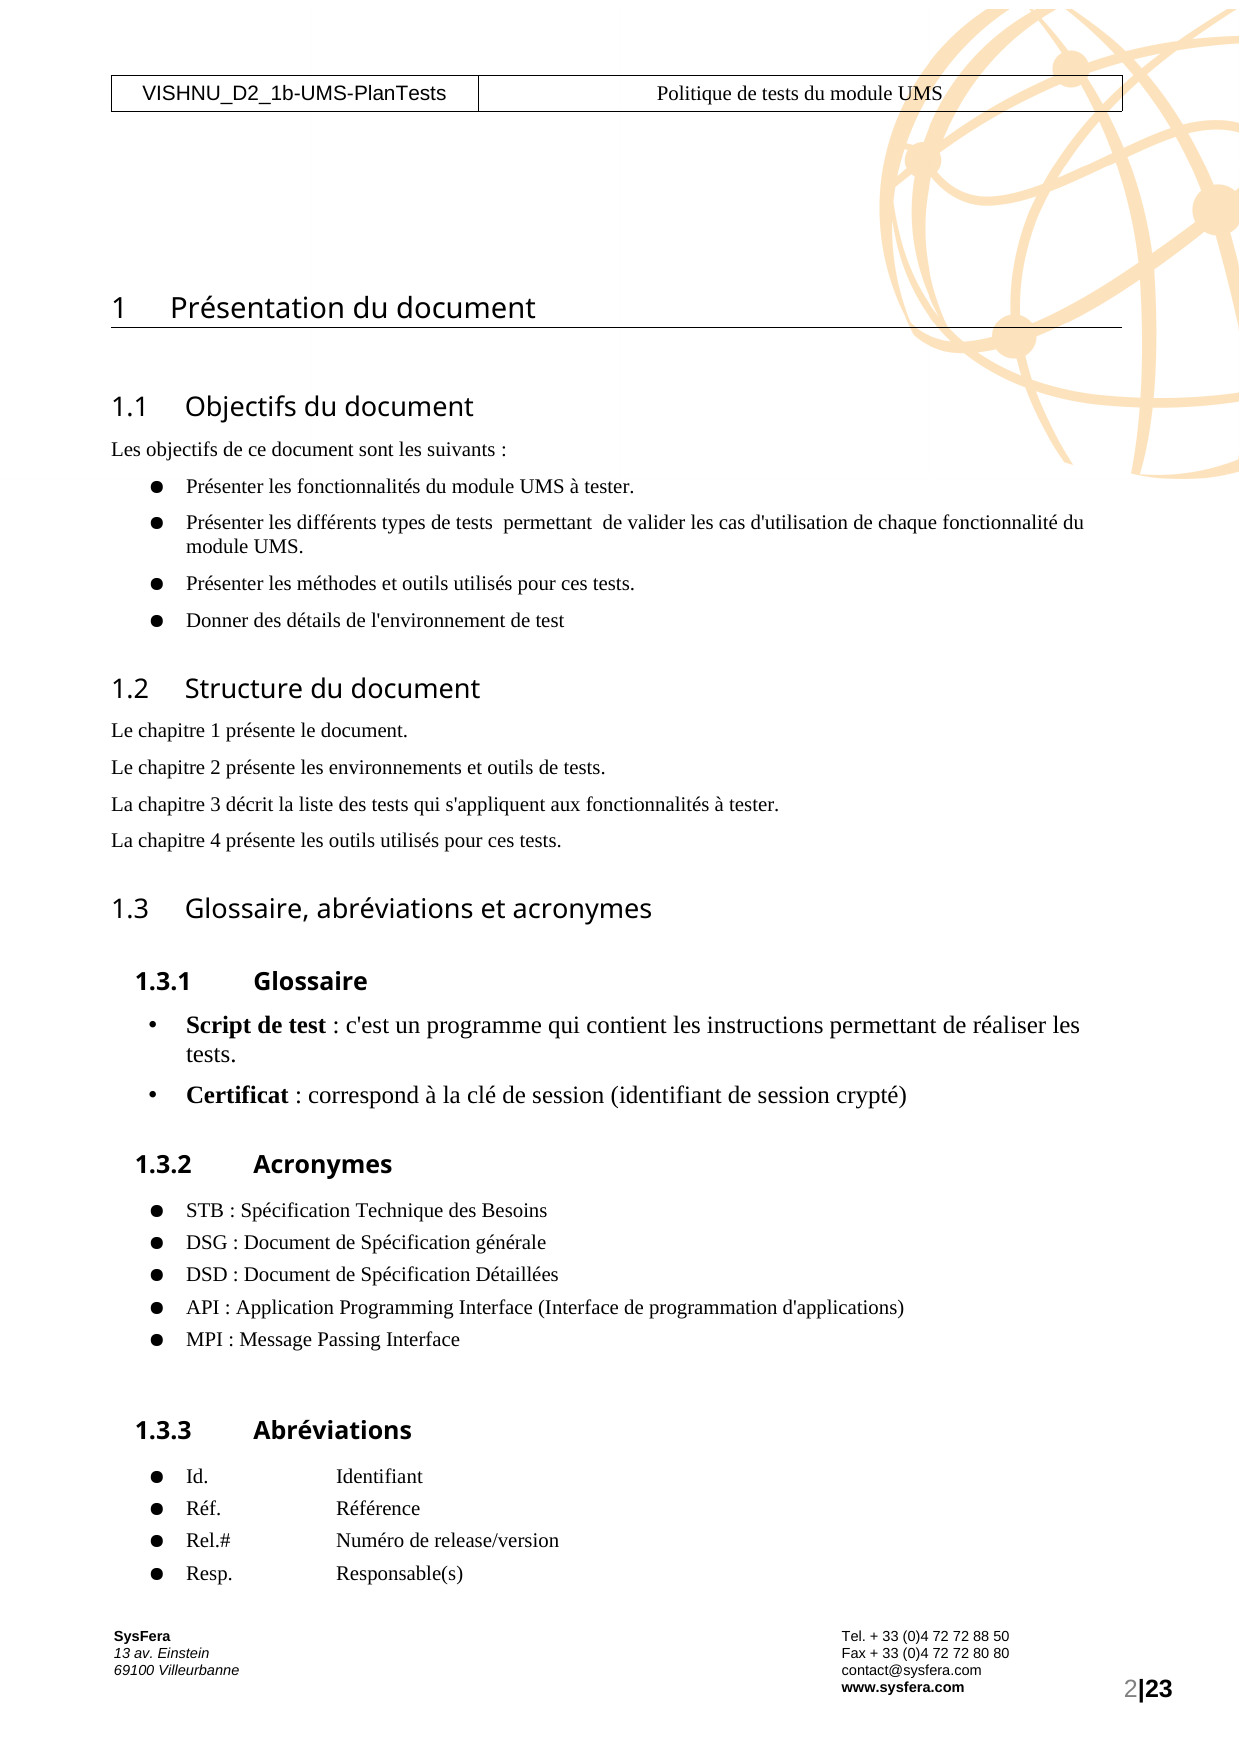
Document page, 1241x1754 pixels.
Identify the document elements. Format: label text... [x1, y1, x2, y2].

list Certificat : correspond à la clé de session (identifiant de session crypté) [148, 1081, 1122, 1109]
list STB : Spécification Technique des Besoins [148, 1198, 1122, 1222]
list Présenter les fonctionnalités du module UMS à tester. [148, 481, 1122, 498]
subtitle Glossaire, abréviations et acronymes [111, 890, 1122, 927]
list DSD : Document de Spécification Détaillées [148, 1262, 1122, 1286]
list Présenter les méthodes et outils utilisés pour ces tests. [148, 571, 1122, 595]
list Resp. Responsable(s) [148, 1561, 1122, 1585]
list Réf. Référence [148, 1496, 1122, 1520]
list Script de test : c'est un programme qui contient les instructions permettant de réaliser les tests. [148, 1011, 1122, 1068]
picture [1, 9, 1239, 479]
text Le chapitre 2 présente les environnements et outils de tests. [111, 755, 1122, 779]
list Rel.# Numéro de release/version [148, 1528, 1122, 1552]
list Présenter les différents types de tests permettant de valider les cas d'utilisation de chaque fonctionnalité du module UMS. [148, 510, 1122, 558]
subtitle Structure du document [111, 669, 1122, 706]
subtitle Glossaire [134, 964, 1122, 998]
subtitle Abréviations [134, 1413, 1122, 1447]
list Id. Identifiant [148, 1463, 1122, 1488]
text La chapitre 3 décrit la liste des tests qui s'appliquent aux fonctionnalités à tester. [111, 792, 1122, 816]
text La chapitre 4 présente les outils utilisés pour ces tests. [111, 828, 1122, 852]
list Donner des détails de l'environnement de test [148, 607, 1122, 632]
text Le chapitre 1 présente le document. [111, 718, 1122, 742]
list DSG : Document de Spécification générale [148, 1230, 1122, 1254]
list MPI : Message Passing Interface [148, 1327, 1122, 1351]
list API : Application Programming Interface (Interface de programmation d'applications) [148, 1295, 1122, 1319]
subtitle Acronymes [134, 1147, 1122, 1181]
